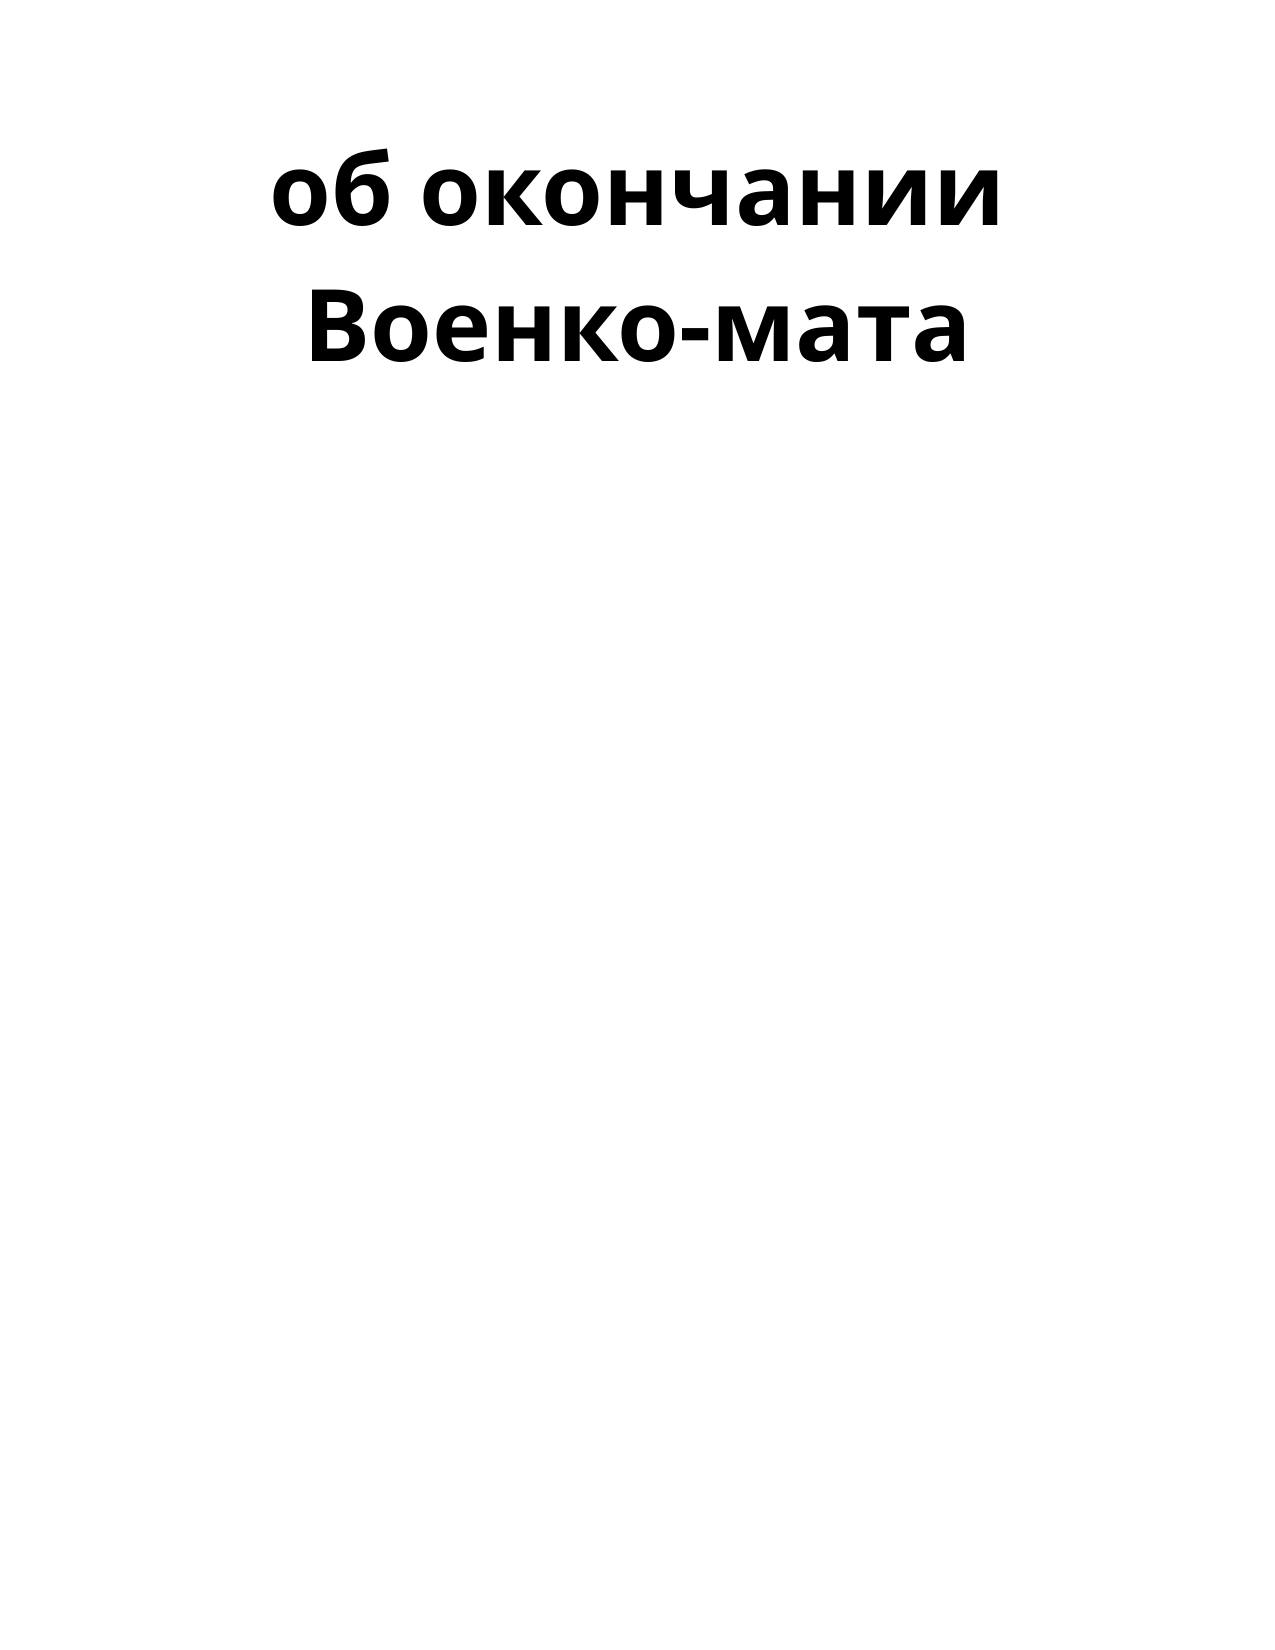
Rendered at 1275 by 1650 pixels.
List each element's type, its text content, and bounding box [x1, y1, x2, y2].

text об окончании Военко-мата [118, 118, 1157, 391]
